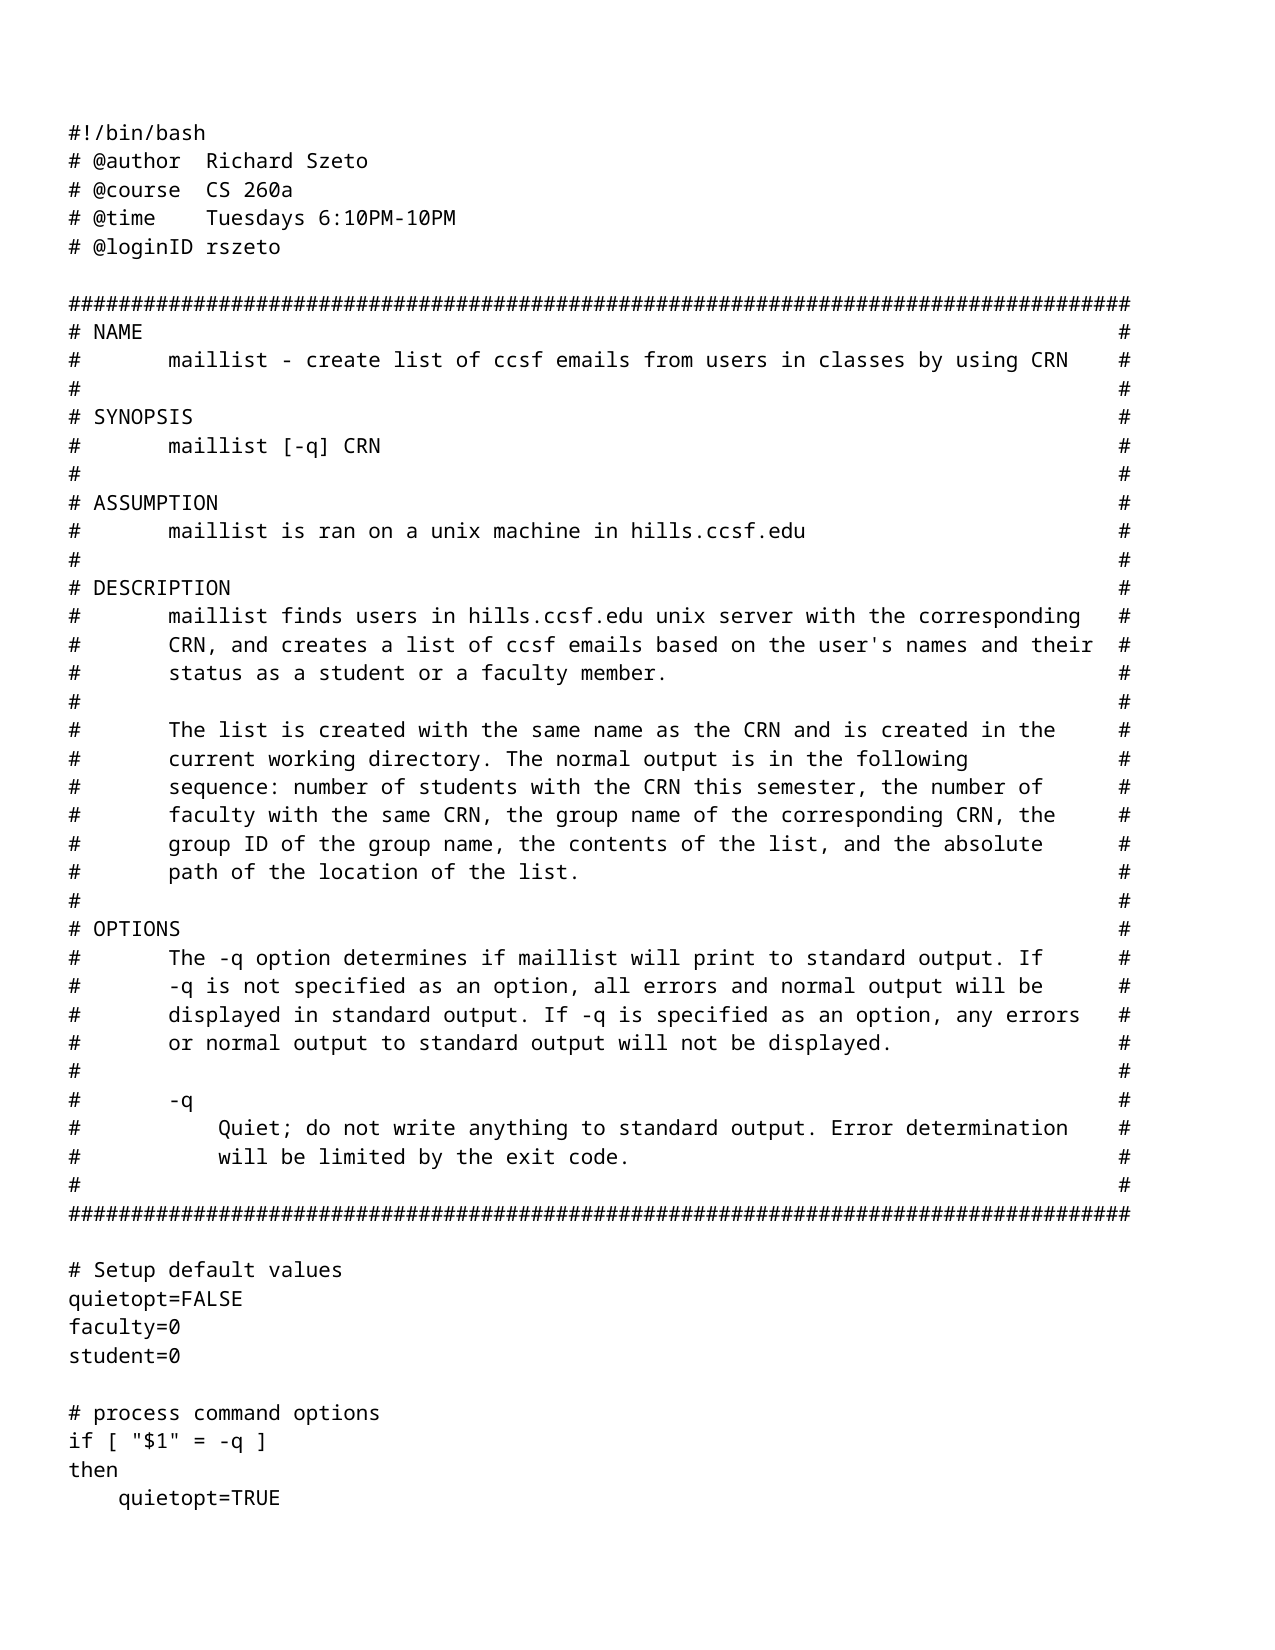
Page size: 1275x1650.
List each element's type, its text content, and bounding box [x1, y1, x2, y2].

text # # [68, 545, 1216, 573]
text # CRN, and creates a list of ccsf emails based on the user's names and their # [68, 630, 1216, 658]
text student=0 [68, 1341, 1216, 1369]
text # @author Richard Szeto [68, 147, 1216, 175]
text # process command options [68, 1398, 1216, 1426]
text # will be limited by the exit code. # [68, 1142, 1216, 1170]
text # maillist [-q] CRN # [68, 431, 1216, 459]
text quietopt=FALSE [68, 1284, 1216, 1312]
text # @time Tuesdays 6:10PM-10PM [68, 203, 1216, 232]
text # Quiet; do not write anything to standard output. Error determination # [68, 1113, 1216, 1142]
text # -q # [68, 1085, 1216, 1113]
text # or normal output to standard output will not be displayed. # [68, 1028, 1216, 1057]
text # # [68, 459, 1216, 488]
text # NAME # [68, 317, 1216, 346]
text # SYNOPSIS # [68, 402, 1216, 431]
text # current working directory. The normal output is in the following # [68, 744, 1216, 772]
text #!/bin/bash [68, 118, 1216, 147]
text # # [68, 1170, 1216, 1199]
text # maillist - create list of ccsf emails from users in classes by using CRN # [68, 346, 1216, 374]
text # OPTIONS # [68, 914, 1216, 943]
text if [ "$1" = -q ] [68, 1426, 1216, 1455]
text # @course CS 260a [68, 175, 1216, 203]
text # # [68, 687, 1216, 715]
text faculty=0 [68, 1312, 1216, 1341]
text ##################################################################################### [68, 289, 1216, 317]
text # # [68, 886, 1216, 914]
text # group ID of the group name, the contents of the list, and the absolute # [68, 829, 1216, 857]
text # The list is created with the same name as the CRN and is created in the # [68, 715, 1216, 744]
text # ASSUMPTION # [68, 488, 1216, 516]
text # faculty with the same CRN, the group name of the corresponding CRN, the # [68, 801, 1216, 829]
text then [68, 1455, 1216, 1483]
text quietopt=TRUE [68, 1483, 1216, 1512]
text # Setup default values [68, 1256, 1216, 1284]
text # displayed in standard output. If -q is specified as an option, any errors # [68, 1000, 1216, 1028]
text # sequence: number of students with the CRN this semester, the number of # [68, 772, 1216, 801]
text # -q is not specified as an option, all errors and normal output will be # [68, 971, 1216, 1000]
text # # [68, 374, 1216, 402]
text # maillist finds users in hills.ccsf.edu unix server with the corresponding # [68, 602, 1216, 630]
text # DESCRIPTION # [68, 573, 1216, 602]
text # The -q option determines if maillist will print to standard output. If # [68, 943, 1216, 971]
text # maillist is ran on a unix machine in hills.ccsf.edu # [68, 516, 1216, 545]
text # @loginID rszeto [68, 232, 1216, 260]
text # status as a student or a faculty member. # [68, 658, 1216, 687]
text ##################################################################################### [68, 1199, 1216, 1227]
text # # [68, 1057, 1216, 1085]
text # path of the location of the list. # [68, 857, 1216, 886]
